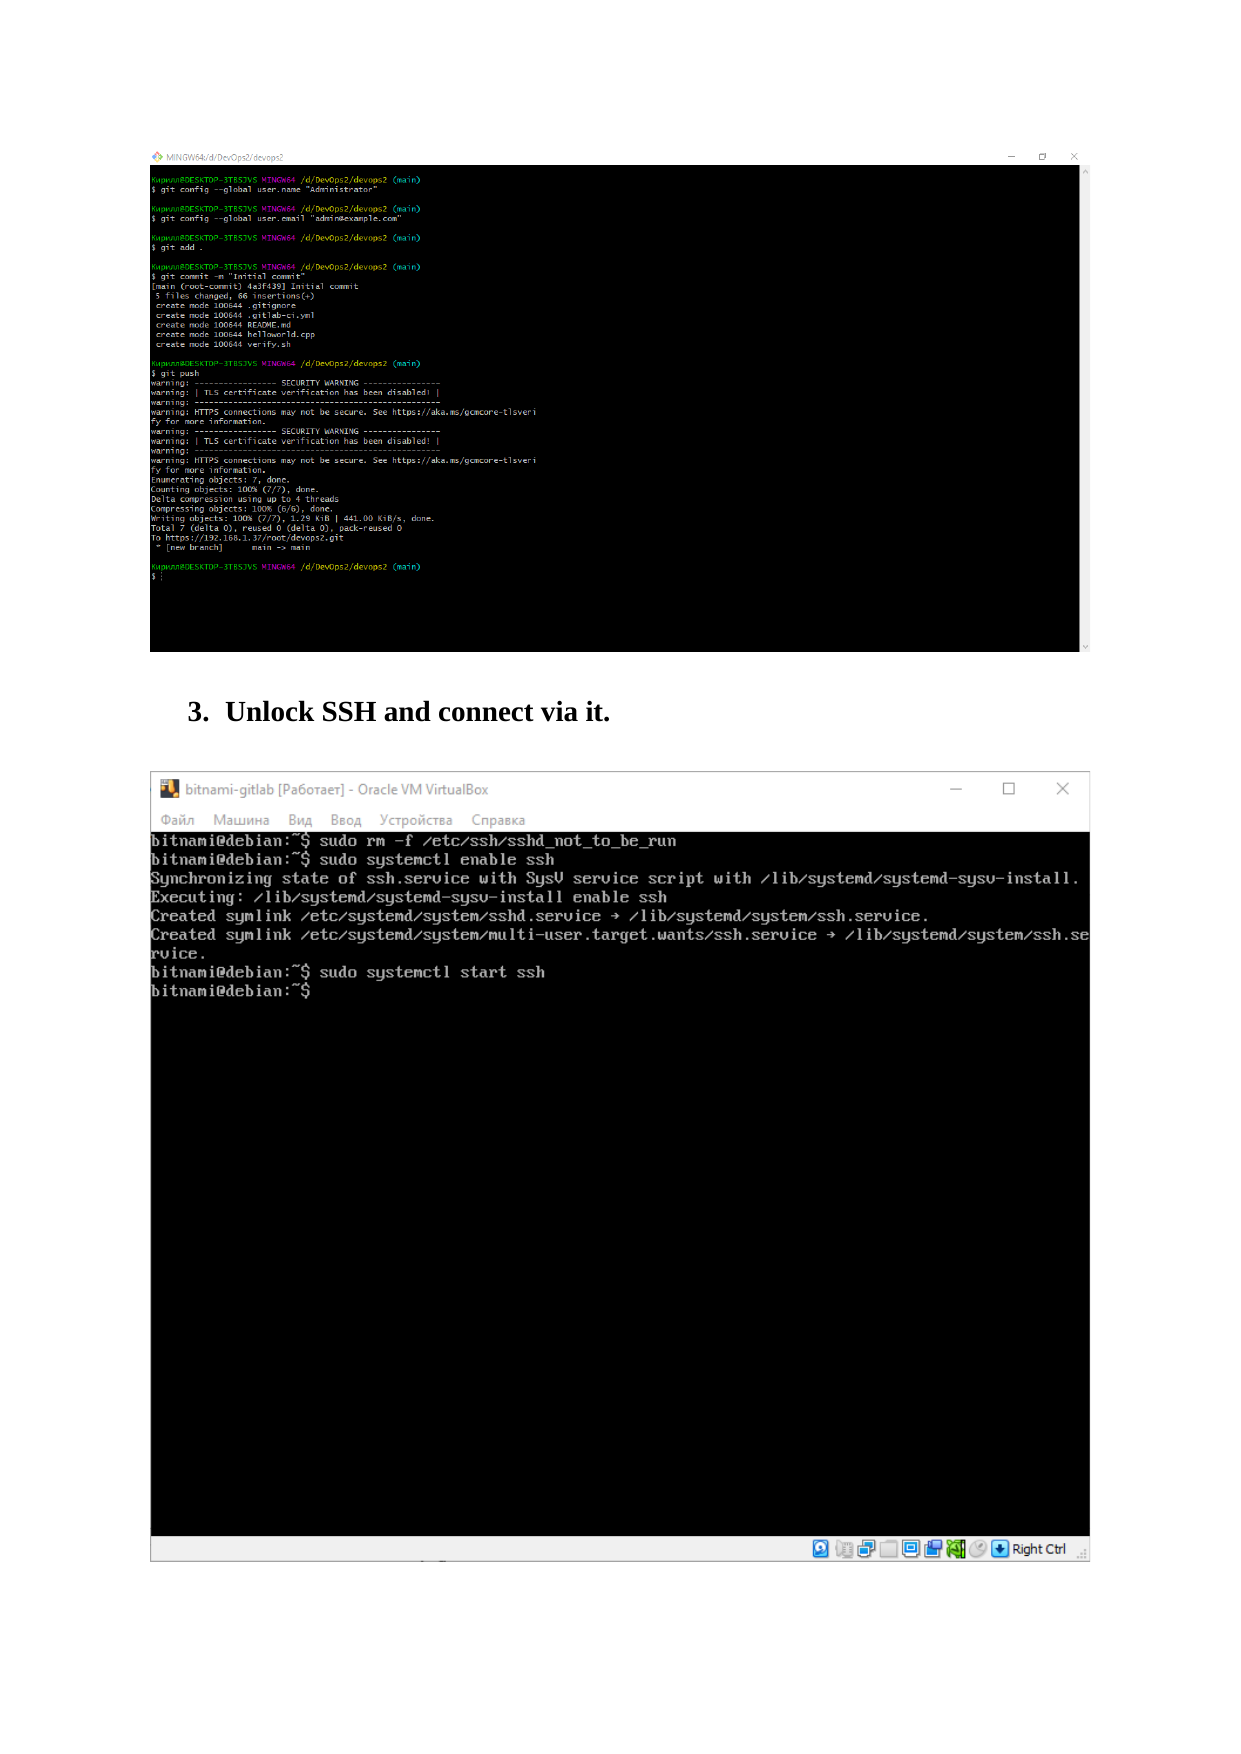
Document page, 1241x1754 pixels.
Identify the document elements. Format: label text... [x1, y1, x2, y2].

picture [150, 771, 1091, 1562]
picture [150, 150, 1091, 652]
list Unlock SSH and connect via it. [187, 694, 1090, 728]
